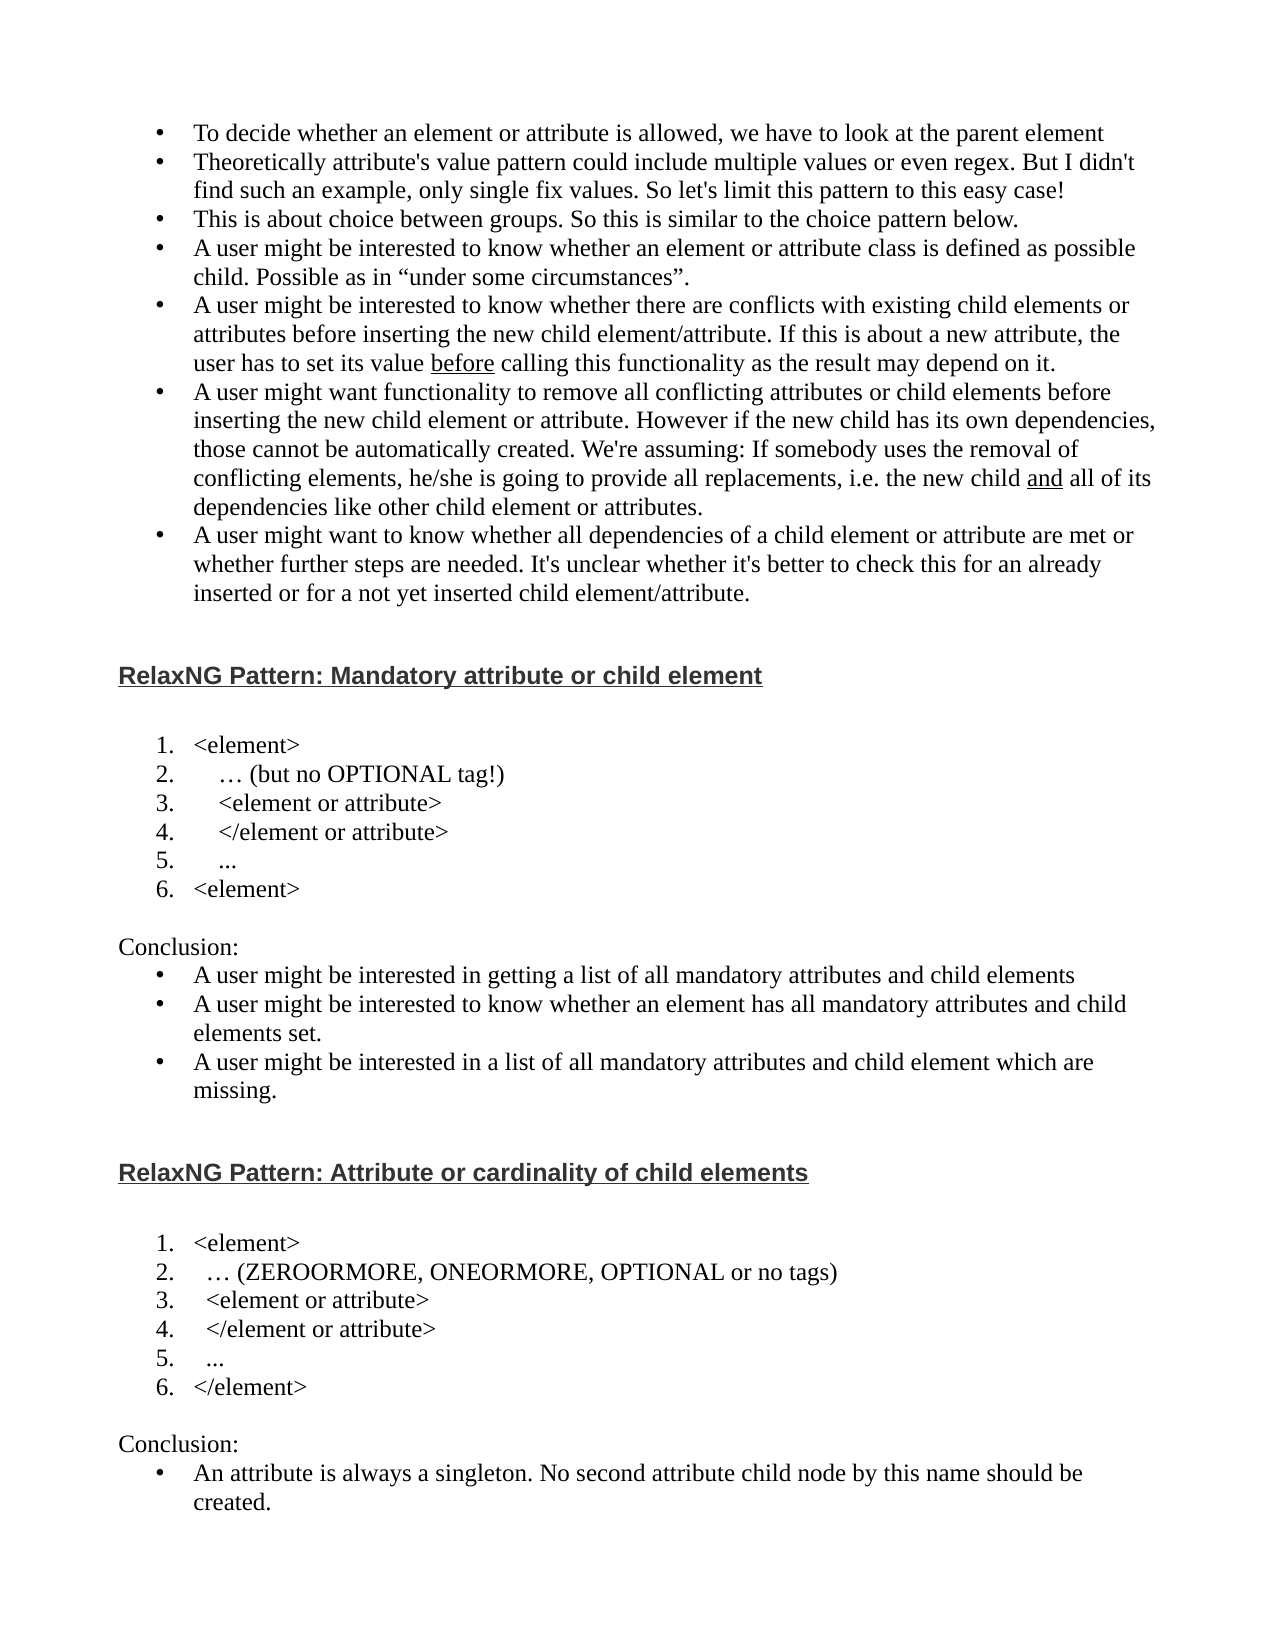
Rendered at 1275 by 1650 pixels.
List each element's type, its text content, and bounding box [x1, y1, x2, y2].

list </element> [156, 1372, 1157, 1401]
list A user might be interested to know whether an element or attribute class is defined as possible child. Possible as in “under some circumstances”. [156, 233, 1157, 291]
list A user might be interested in a list of all mandatory attributes and child element which are missing. [156, 1047, 1157, 1104]
list A user might be interested to know whether an element has all mandatory attributes and child elements set. [156, 989, 1157, 1047]
subtitle RelaxNG Pattern: Mandatory attribute or child element [118, 661, 1157, 689]
list <element or attribute> [156, 788, 1157, 817]
text Conclusion: [118, 932, 1157, 961]
list <element or attribute> [156, 1286, 1157, 1314]
list A user might want functionality to remove all conflicting attributes or child elements before inserting the new child element or attribute. However if the new child has its own dependencies, those cannot be automatically created. We're assuming: If somebody uses the removal of conflicting elements, he/she is going to provide all replacements, i.e. the new child and all of its dependencies like other child element or attributes. [156, 377, 1157, 521]
list This is about choice between groups. So this is similar to the choice pattern below. [156, 204, 1157, 233]
list … (ZEROORMORE, ONEORMORE, OPTIONAL or no tags) [156, 1257, 1157, 1286]
list A user might want to know whether all dependencies of a child element or attribute are met or whether further steps are needed. It's unclear whether it's better to check this for an already inserted or for a not yet inserted child element/attribute. [156, 521, 1157, 607]
list To decide whether an element or attribute is allowed, we have to look at the parent element [156, 118, 1157, 147]
list ... [156, 846, 1157, 874]
list </element or attribute> [156, 817, 1157, 846]
list </element or attribute> [156, 1314, 1157, 1343]
text Conclusion: [118, 1429, 1157, 1458]
list <element> [156, 1228, 1157, 1257]
list A user might be interested in getting a list of all mandatory attributes and child elements [156, 961, 1157, 989]
list … (but no OPTIONAL tag!) [156, 759, 1157, 788]
subtitle RelaxNG Pattern: Attribute or cardinality of child elements [118, 1158, 1157, 1187]
list <element> [156, 731, 1157, 759]
list An attribute is always a singleton. No second attribute child node by this name should be created. [156, 1458, 1157, 1516]
list A user might be interested to know whether there are conflicts with existing child elements or attributes before inserting the new child element/attribute. If this is about a new attribute, the user has to set its value before calling this functionality as the result may depend on it. [156, 291, 1157, 377]
list <element> [156, 874, 1157, 903]
list Theoretically attribute's value pattern could include multiple values or even regex. But I didn't find such an example, only single fix values. So let's limit this pattern to this easy case! [156, 147, 1157, 204]
list ... [156, 1343, 1157, 1372]
